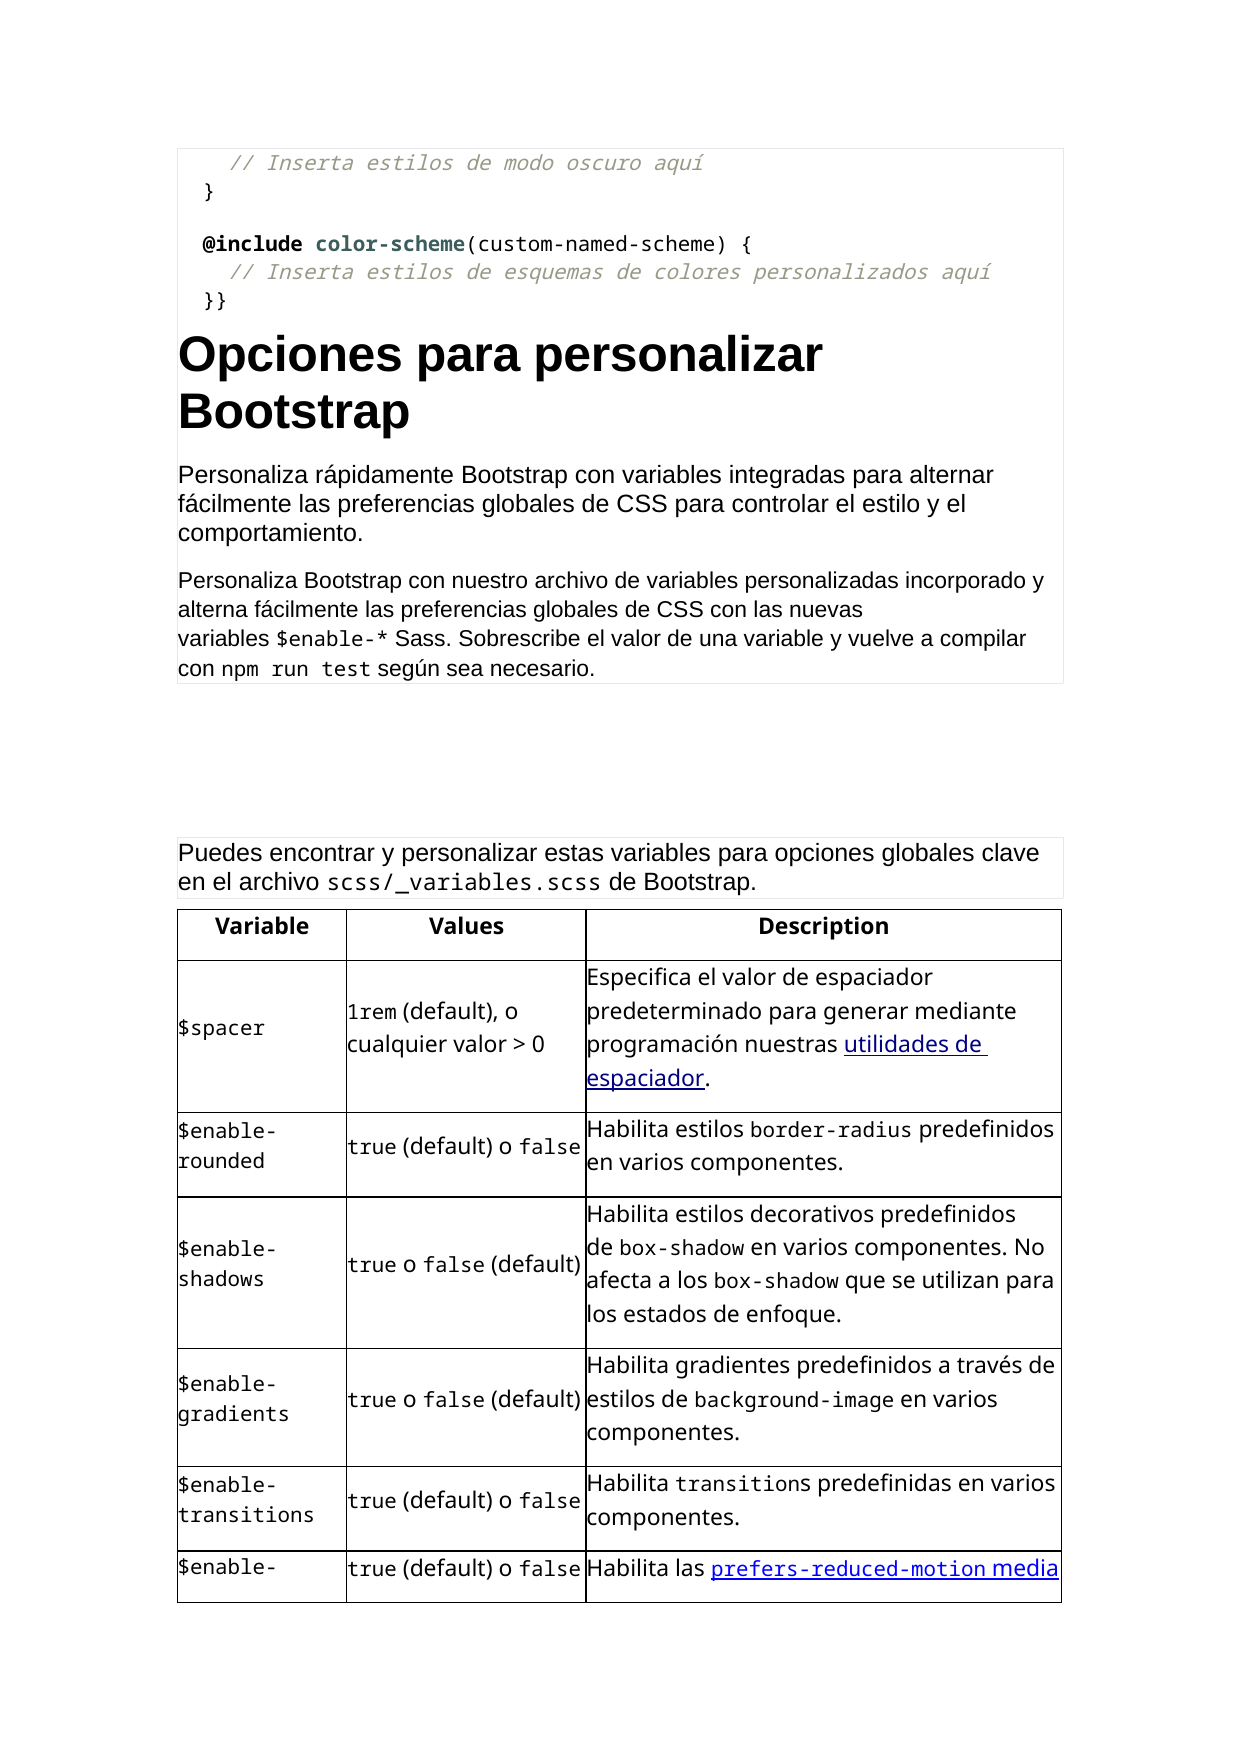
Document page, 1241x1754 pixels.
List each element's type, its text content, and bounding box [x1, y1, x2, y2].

text }} [178, 285, 1063, 314]
table_cell $enable- [178, 1552, 346, 1602]
table_cell true (default) o false [347, 1552, 585, 1602]
table_header Description [587, 910, 1061, 960]
table_cell $spacer [178, 961, 346, 1111]
table_cell 1rem (default), o cualquier valor > 0 [347, 961, 585, 1111]
table_cell Especifica el valor de espaciador predeterminado para generar mediante programación nuestras utilidades de espaciador. [587, 961, 1061, 1111]
table_cell true (default) o false [347, 1113, 585, 1196]
text Personaliza Bootstrap con nuestro archivo de variables personalizadas incorporado y alterna fácilmente las preferencias globales de CSS con las nuevas variables $enable-* Sass. Sobrescribe el valor de una variable y vuelve a compilar con npm run test según sea necesario. [178, 567, 1063, 683]
table_cell Habilita estilos decorativos predefinidos de box-shadow en varios componentes. No afecta a los box-shadow que se utilizan para los estados de enfoque. [587, 1198, 1061, 1348]
table_cell Habilita gradientes predefinidos a través de estilos de background-image en varios componentes. [587, 1349, 1061, 1466]
table_cell Habilita estilos border-radius predefinidos en varios componentes. [587, 1113, 1061, 1196]
text @include color-scheme(custom-named-scheme) { [178, 228, 1063, 257]
table_cell true o false (default) [347, 1349, 585, 1466]
table_header Variable [178, 910, 346, 960]
text // Inserta estilos de esquemas de colores personalizados aquí [178, 257, 1063, 285]
table_cell $enable-transitions [178, 1467, 346, 1550]
text Puedes encontrar y personalizar estas variables para opciones globales clave en el archivo scss/_variables.scss de Bootstrap. [178, 838, 1063, 898]
text // Inserta estilos de modo oscuro aquí [178, 149, 1063, 176]
table_header Values [347, 910, 585, 960]
subtitle Opciones para personalizar Bootstrap [178, 324, 1063, 439]
text } [178, 176, 1063, 204]
table_cell Habilita transitions predefinidas en varios componentes. [587, 1467, 1061, 1550]
table_cell $enable-shadows [178, 1198, 346, 1348]
text Personaliza rápidamente Bootstrap con variables integradas para alternar fácilmente las preferencias globales de CSS para controlar el estilo y el comportamiento. [178, 460, 1063, 546]
table_cell $enable-rounded [178, 1113, 346, 1196]
table_cell true (default) o false [347, 1467, 585, 1550]
table_cell true o false (default) [347, 1198, 585, 1348]
table_cell $enable-gradients [178, 1349, 346, 1466]
table_cell Habilita las prefers-reduced-motion media [587, 1552, 1061, 1602]
